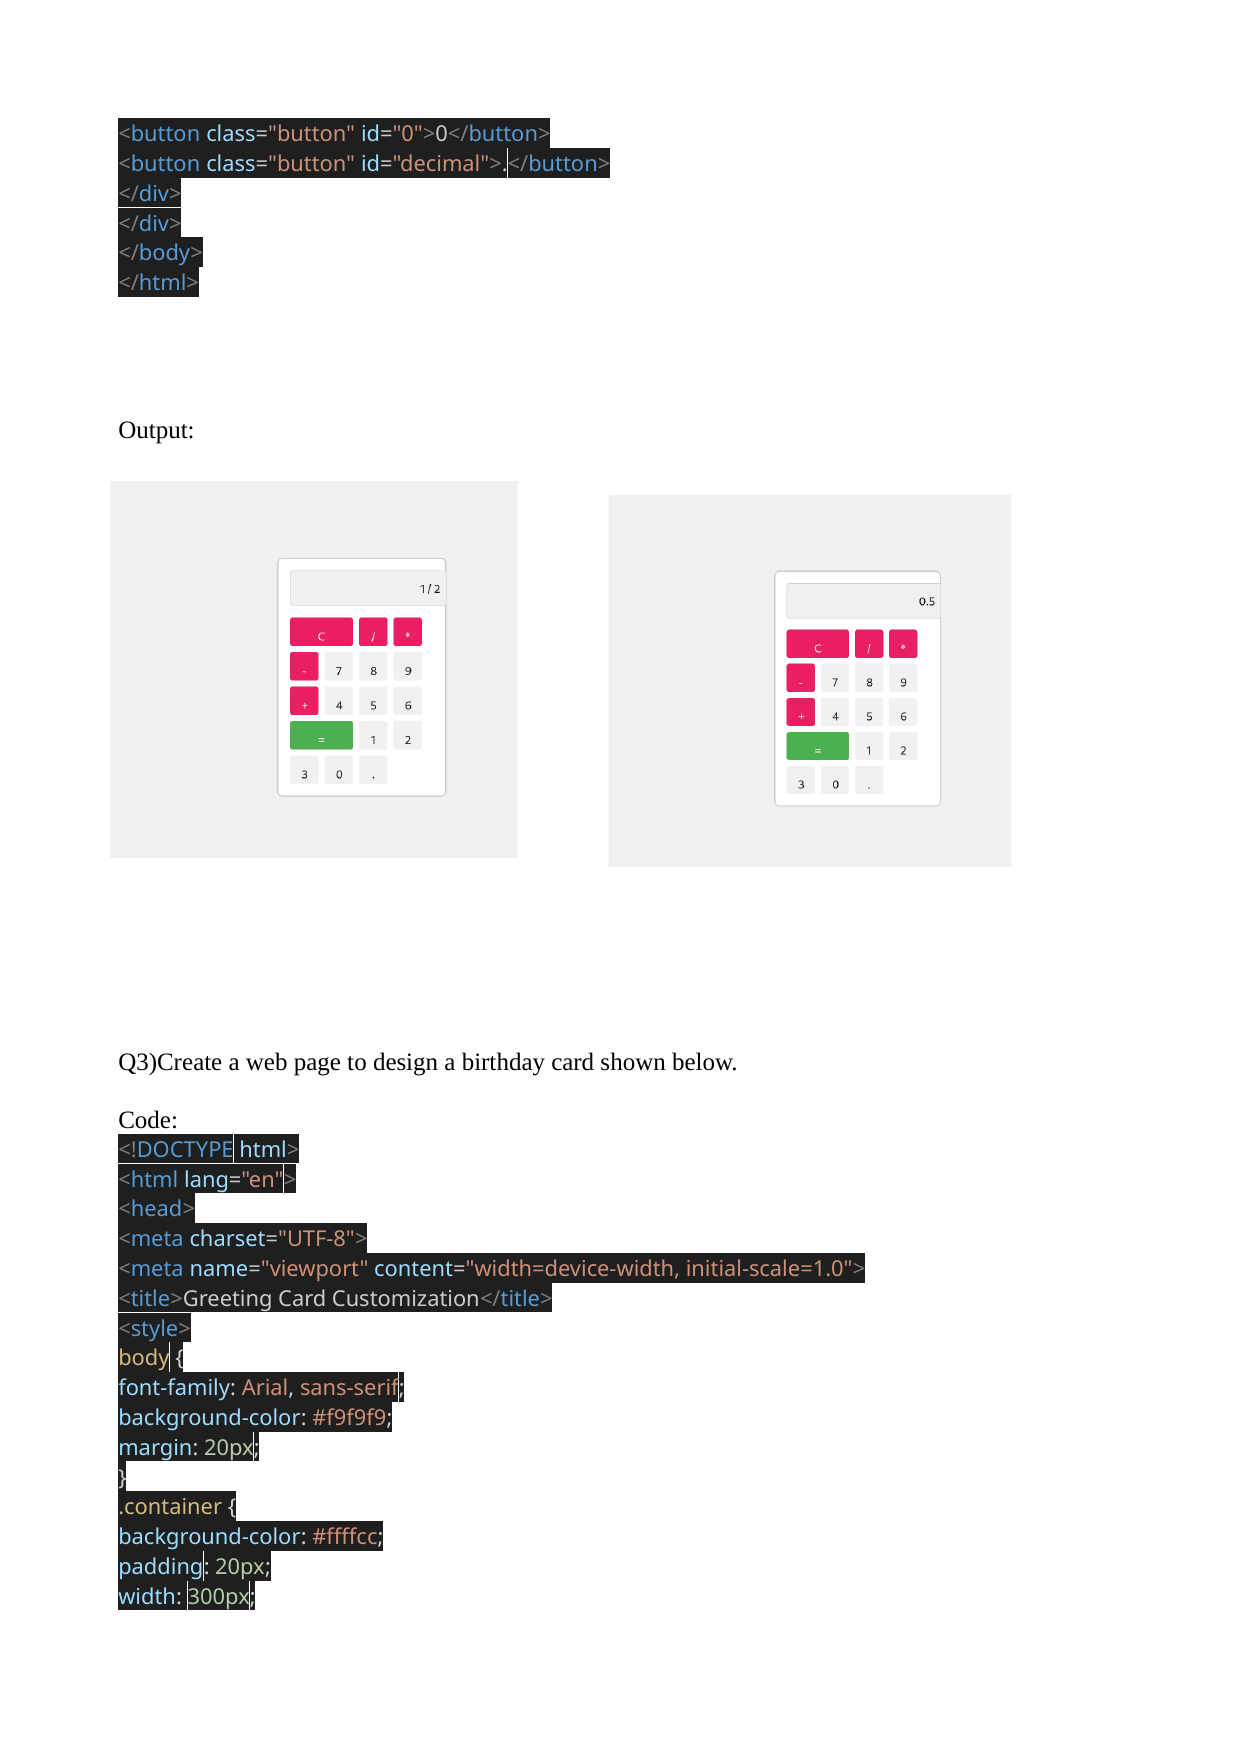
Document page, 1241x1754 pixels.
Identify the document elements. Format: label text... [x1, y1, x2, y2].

text Output: [118, 415, 1122, 444]
text margin: 20px; [118, 1432, 1122, 1461]
text body { [118, 1342, 1122, 1372]
text <head> [118, 1193, 1122, 1223]
text <!DOCTYPE html> [118, 1134, 1122, 1163]
picture [608, 495, 1012, 867]
text <meta name="viewport" content="width=device-width, initial-scale=1.0"> [118, 1253, 1122, 1283]
text font-family: Arial, sans-serif; [118, 1372, 1122, 1402]
text background-color: #f9f9f9; [118, 1402, 1122, 1432]
text </html> [118, 267, 1122, 297]
text <button class="button" id="decimal">.</button> [118, 148, 1122, 178]
text padding: 20px; [118, 1551, 1122, 1581]
text <button class="button" id="0">0</button> [118, 118, 1122, 148]
text </body> [118, 237, 1122, 267]
text background-color: #ffffcc; [118, 1521, 1122, 1551]
text width: 300px; [118, 1581, 1122, 1610]
text <title>Greeting Card Customization</title> [118, 1283, 1122, 1312]
text Code: [118, 1105, 1122, 1134]
text } [118, 1461, 1122, 1491]
text Q3)Create a web page to design a birthday card shown below. [118, 1047, 1122, 1076]
text <meta charset="UTF-8"> [118, 1223, 1122, 1253]
text .container { [118, 1491, 1122, 1521]
picture [109, 481, 518, 858]
text <html lang="en"> [118, 1163, 1122, 1193]
text <style> [118, 1312, 1122, 1342]
text </div> [118, 178, 1122, 207]
text </div> [118, 207, 1122, 237]
